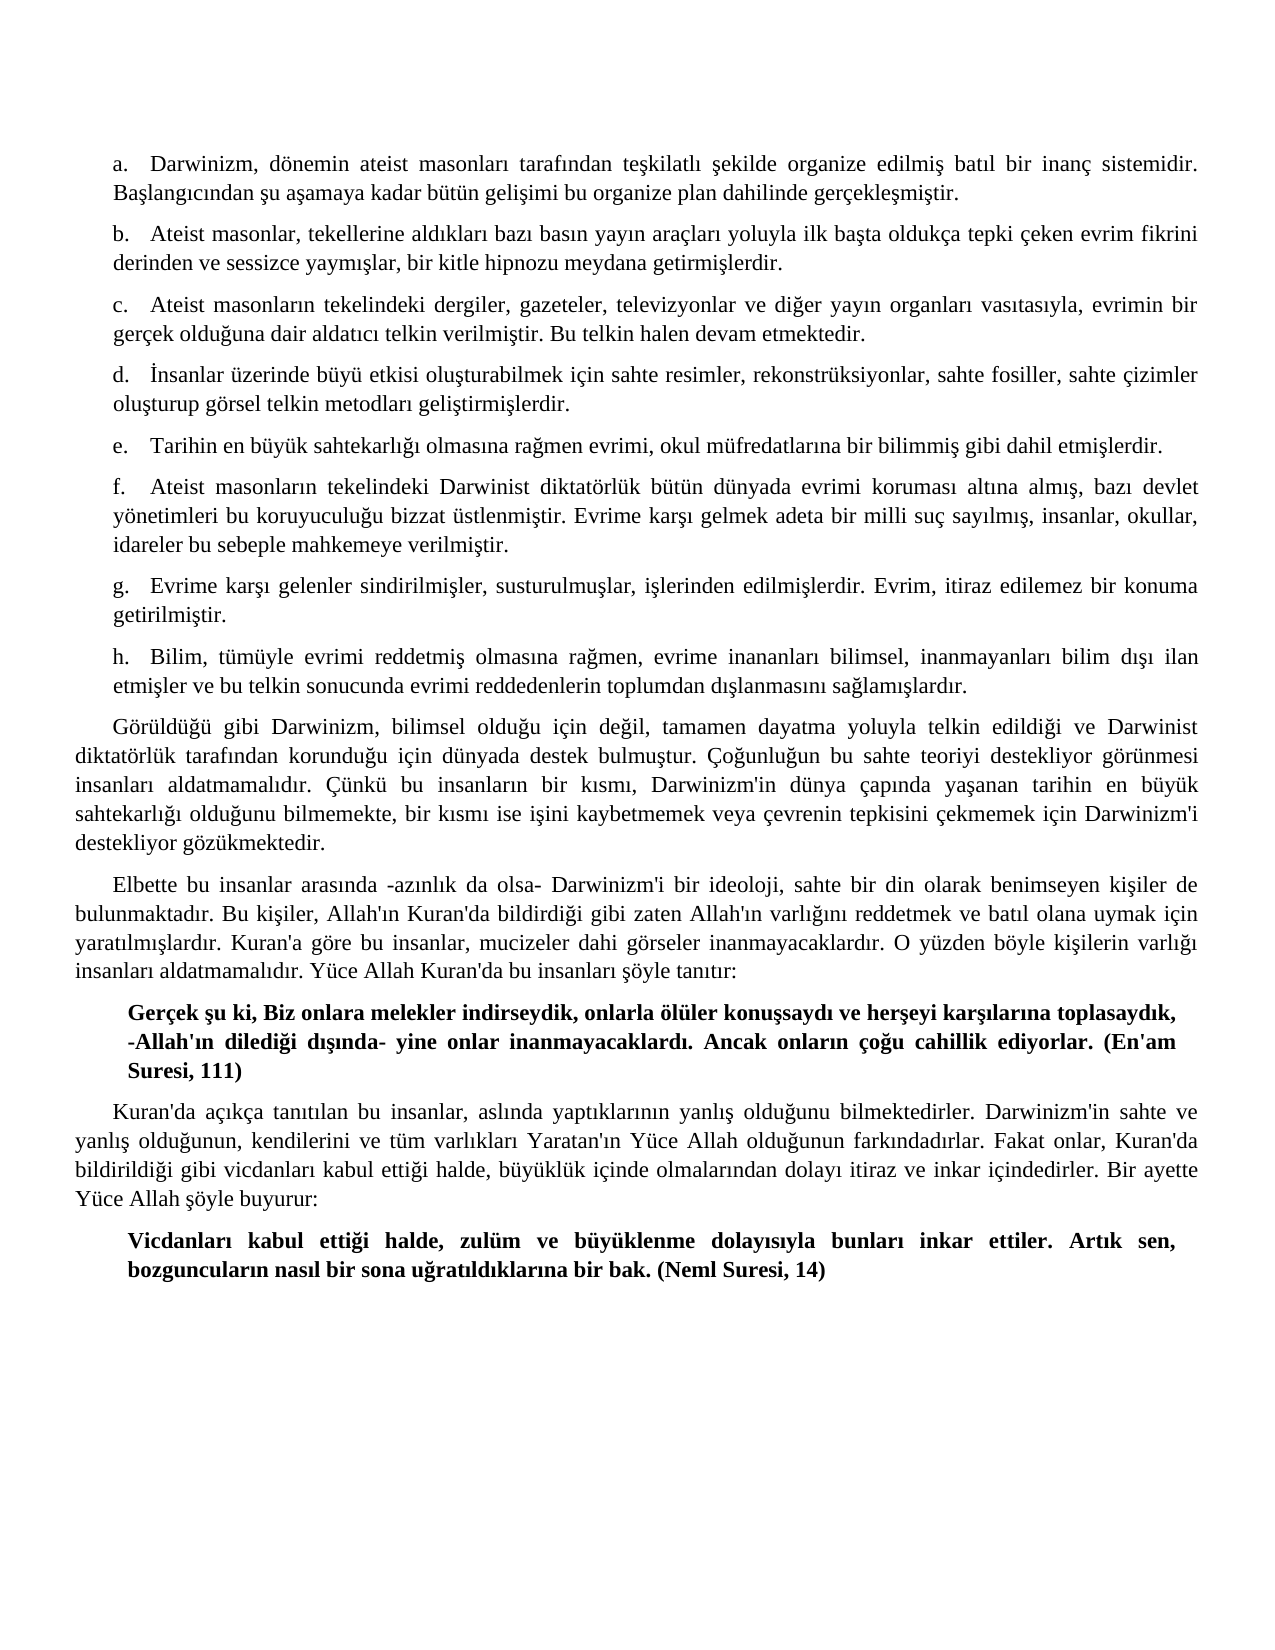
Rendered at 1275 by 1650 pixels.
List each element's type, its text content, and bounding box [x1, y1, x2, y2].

text g. Evrime karşı gelenler sindirilmişler, susturulmuşlar, işlerinden edilmişlerdir. Evrim, itiraz edilemez bir konuma getirilmiştir. [112, 572, 1200, 628]
text c. Ateist masonların tekelindeki dergiler, gazeteler, televizyonlar ve diğer yayın organları vasıtasıyla, evrimin bir gerçek olduğuna dair aldatıcı telkin verilmiştir. Bu telkin halen devam etmektedir. [112, 291, 1200, 346]
text Elbette bu insanlar arasında -azınlık da olsa- Darwinizm'i bir ideoloji, sahte bir din olarak benimseyen kişiler de bulunmaktadır. Bu kişiler, Allah'ın Kuran'da bildirdiği gibi zaten Allah'ın varlığını reddetmek ve batıl olana uymak için yaratılmışlardır. Kuran'a göre bu insanlar, mucizeler dahi görseler inanmayacaklardır. O yüzden böyle kişilerin varlığı insanları aldatmamalıdır. Yüce Allah Kuran'da bu insanları şöyle tanıtır: [75, 871, 1200, 984]
text Gerçek şu ki, Biz onlara melekler indirseydik, onlarla ölüler konuşsaydı ve herşeyi karşılarına toplasaydık, -Allah'ın dilediği dışında- yine onlar inanmayacaklardı. Ancak onların çoğu cahillik ediyorlar. (En'am Suresi, 111) [127, 999, 1177, 1083]
text f. Ateist masonların tekelindeki Darwinist diktatörlük bütün dünyada evrimi koruması altına almış, bazı devlet yönetimleri bu koruyuculuğu bizzat üstlenmiştir. Evrime karşı gelmek adeta bir milli suç sayılmış, insanlar, okullar, idareler bu sebeple mahkemeye verilmiştir. [112, 473, 1200, 557]
text a. Darwinizm, dönemin ateist masonları tarafından teşkilatlı şekilde organize edilmiş batıl bir inanç sistemidir. Başlangıcından şu aşamaya kadar bütün gelişimi bu organize plan dahilinde gerçekleşmiştir. [112, 150, 1200, 205]
text b. Ateist masonlar, tekellerine aldıkları bazı basın yayın araçları yoluyla ilk başta oldukça tepki çeken evrim fikrini derinden ve sessizce yaymışlar, bir kitle hipnozu meydana getirmişlerdir. [112, 220, 1200, 276]
text e. Tarihin en büyük sahtekarlığı olmasına rağmen evrimi, okul müfredatlarına bir bilimmiş gibi dahil etmişlerdir. [112, 432, 1200, 458]
text Vicdanları kabul ettiği halde, zulüm ve büyüklenme dolayısıyla bunları inkar ettiler. Artık sen, bozguncuların nasıl bir sona uğratıldıklarına bir bak. (Neml Suresi, 14) [127, 1227, 1177, 1282]
text Kuran'da açıkça tanıtılan bu insanlar, aslında yaptıklarının yanlış olduğunu bilmektedirler. Darwinizm'in sahte ve yanlış olduğunun, kendilerini ve tüm varlıkları Yaratan'ın Yüce Allah olduğunun farkındadırlar. Fakat onlar, Kuran'da bildirildiği gibi vicdanları kabul ettiği halde, büyüklük içinde olmalarından dolayı itiraz ve inkar içindedirler. Bir ayette Yüce Allah şöyle buyurur: [75, 1098, 1200, 1212]
text Görüldüğü gibi Darwinizm, bilimsel olduğu için değil, tamamen dayatma yoluyla telkin edildiği ve Darwinist diktatörlük tarafından korunduğu için dünyada destek bulmuştur. Çoğunluğun bu sahte teoriyi destekliyor görünmesi insanları aldatmamalıdır. Çünkü bu insanların bir kısmı, Darwinizm'in dünya çapında yaşanan tarihin en büyük sahtekarlığı olduğunu bilmemekte, bir kısmı ise işini kaybetmemek veya çevrenin tepkisini çekmemek için Darwinizm'i destekliyor gözükmektedir. [75, 713, 1200, 856]
text d. İnsanlar üzerinde büyü etkisi oluşturabilmek için sahte resimler, rekonstrüksiyonlar, sahte fosiller, sahte çizimler oluşturup görsel telkin metodları geliştirmişlerdir. [112, 361, 1200, 417]
text h. Bilim, tümüyle evrimi reddetmiş olmasına rağmen, evrime inananları bilimsel, inanmayanları bilim dışı ilan etmişler ve bu telkin sonucunda evrimi reddedenlerin toplumdan dışlanmasını sağlamışlardır. [112, 643, 1200, 698]
